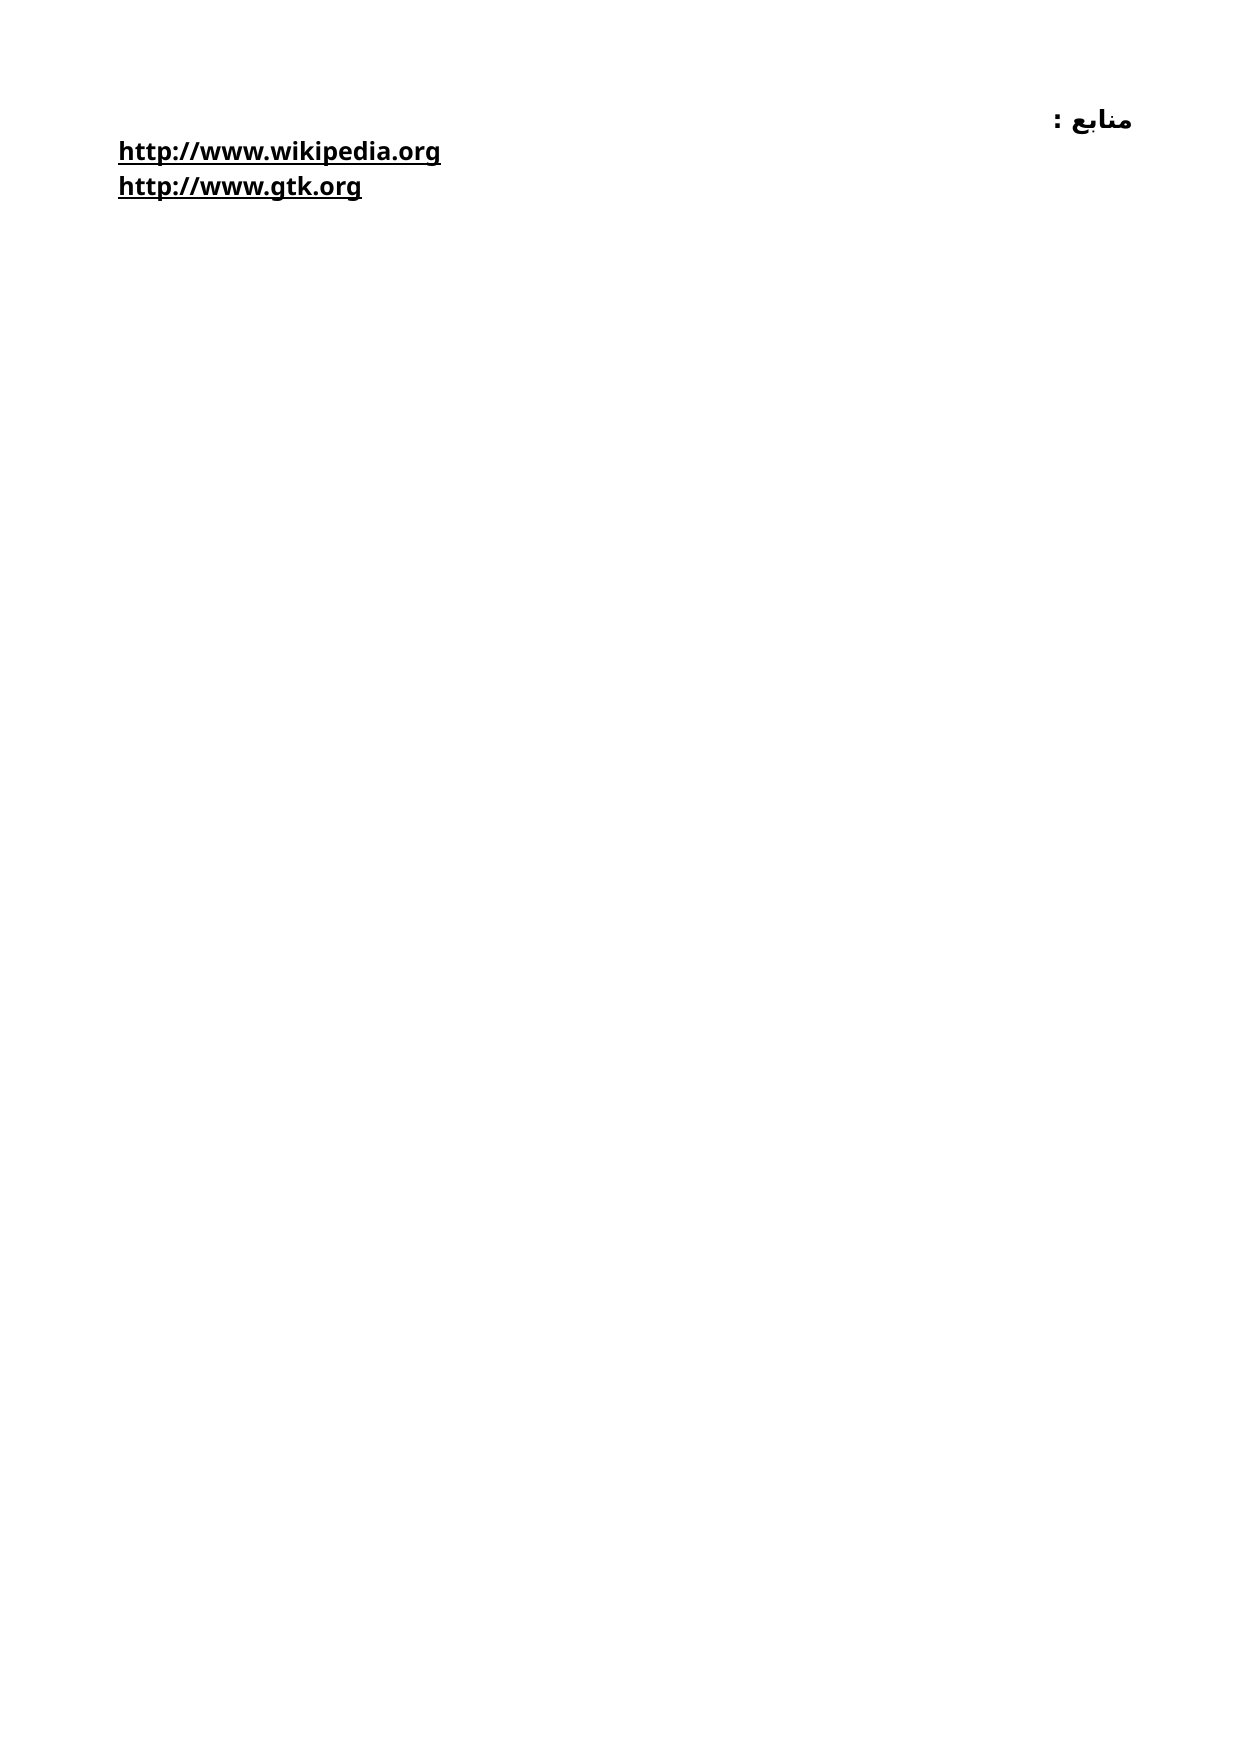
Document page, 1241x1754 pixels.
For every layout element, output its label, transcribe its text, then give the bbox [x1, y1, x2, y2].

text منابع : [118, 105, 1133, 134]
text http://www.wikipedia.org [118, 134, 1133, 168]
text http://www.gtk.org [118, 168, 1133, 202]
